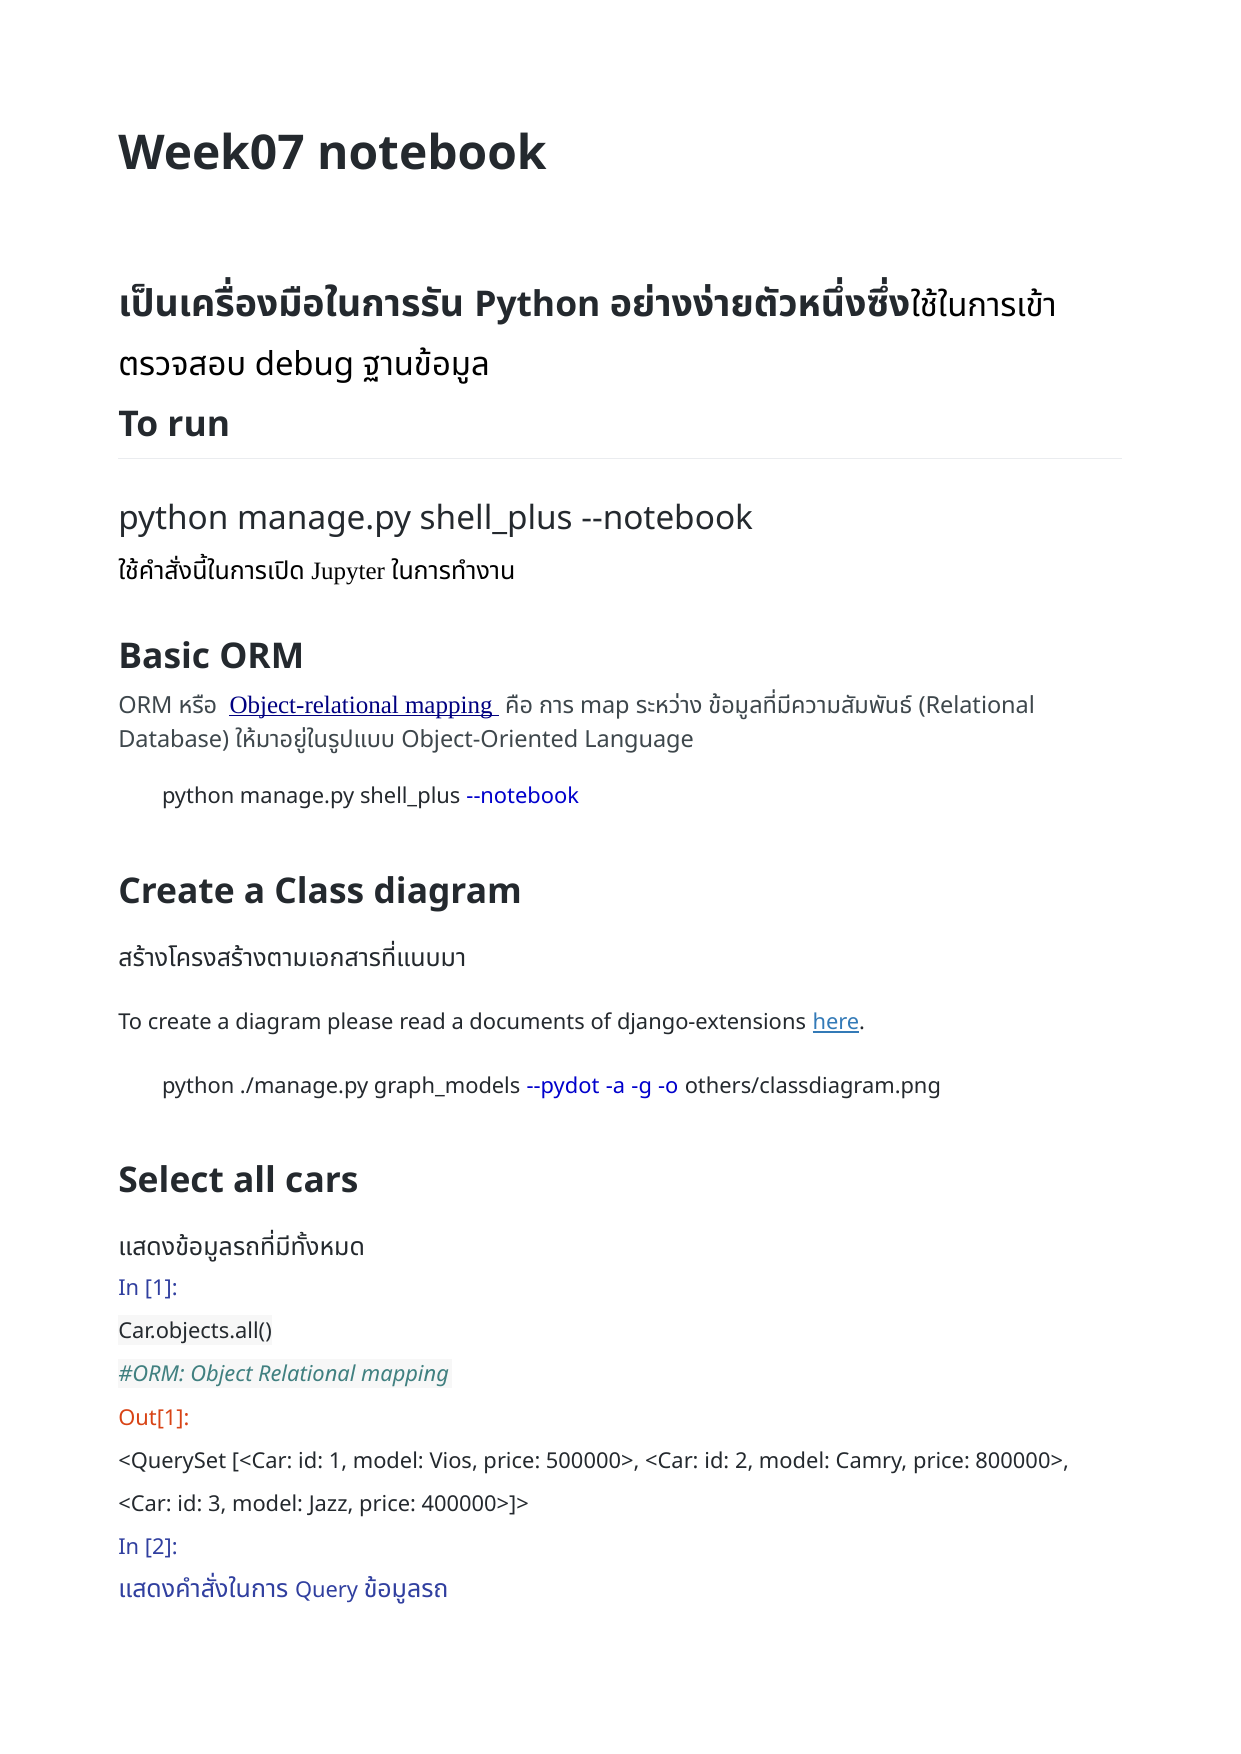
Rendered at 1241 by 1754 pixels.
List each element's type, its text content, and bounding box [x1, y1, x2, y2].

subtitle Create a Class diagram [118, 865, 1122, 913]
text In [1]: [118, 1272, 1122, 1302]
subtitle Basic ORM [118, 630, 1122, 678]
text #ORM: Object Relational mapping [118, 1358, 1122, 1388]
text ใช้คำสั่งนี้ในการเปิด Jupyter ในการทำงาน [118, 556, 1122, 590]
text <QuerySet [<Car: id: 1, model: Vios, price: 500000>, <Car: id: 2, model: Camry, price: 800000>, <Car: id: 3, model: Jazz, price: 400000>]> [118, 1445, 1122, 1518]
text python manage.py shell_plus --notebook [118, 494, 1122, 539]
text python manage.py shell_plus --notebook [162, 780, 1078, 810]
subtitle Select all cars [118, 1154, 1122, 1203]
subtitle เป็นเครื่องมือในการรัน Python อย่างง่ายตัวหนึ่งซึ่งใช้ในการเข้าตรวจสอบ debug ฐานข้อมูล To run [118, 278, 1122, 458]
text Car.objects.all() [118, 1315, 1122, 1345]
text ORM หรือ Object-relational mapping คือ การ map ระหว่าง ข้อมูลที่มีความสัมพันธ์ (Relational Database) ให้มาอยู่ในรูปแบบ Object-Oriented Language [118, 688, 1122, 757]
subtitle Week07 notebook [118, 118, 1122, 183]
text Out[1]: [118, 1402, 1122, 1431]
text แสดงคำสั่งในการ Query ข้อมูลรถ [118, 1574, 1122, 1608]
text สร้างโครงสร้างตามเอกสารที่แนบมา [118, 944, 1122, 976]
text To create a diagram please read a documents of django-extensions here. [118, 1006, 1122, 1036]
text python ./manage.py graph_models --pydot -a -g -o others/classdiagram.png [162, 1070, 1078, 1099]
text In [2]: [118, 1531, 1122, 1561]
text แสดงข้อมูลรถที่มีทั้งหมด [118, 1233, 1122, 1266]
